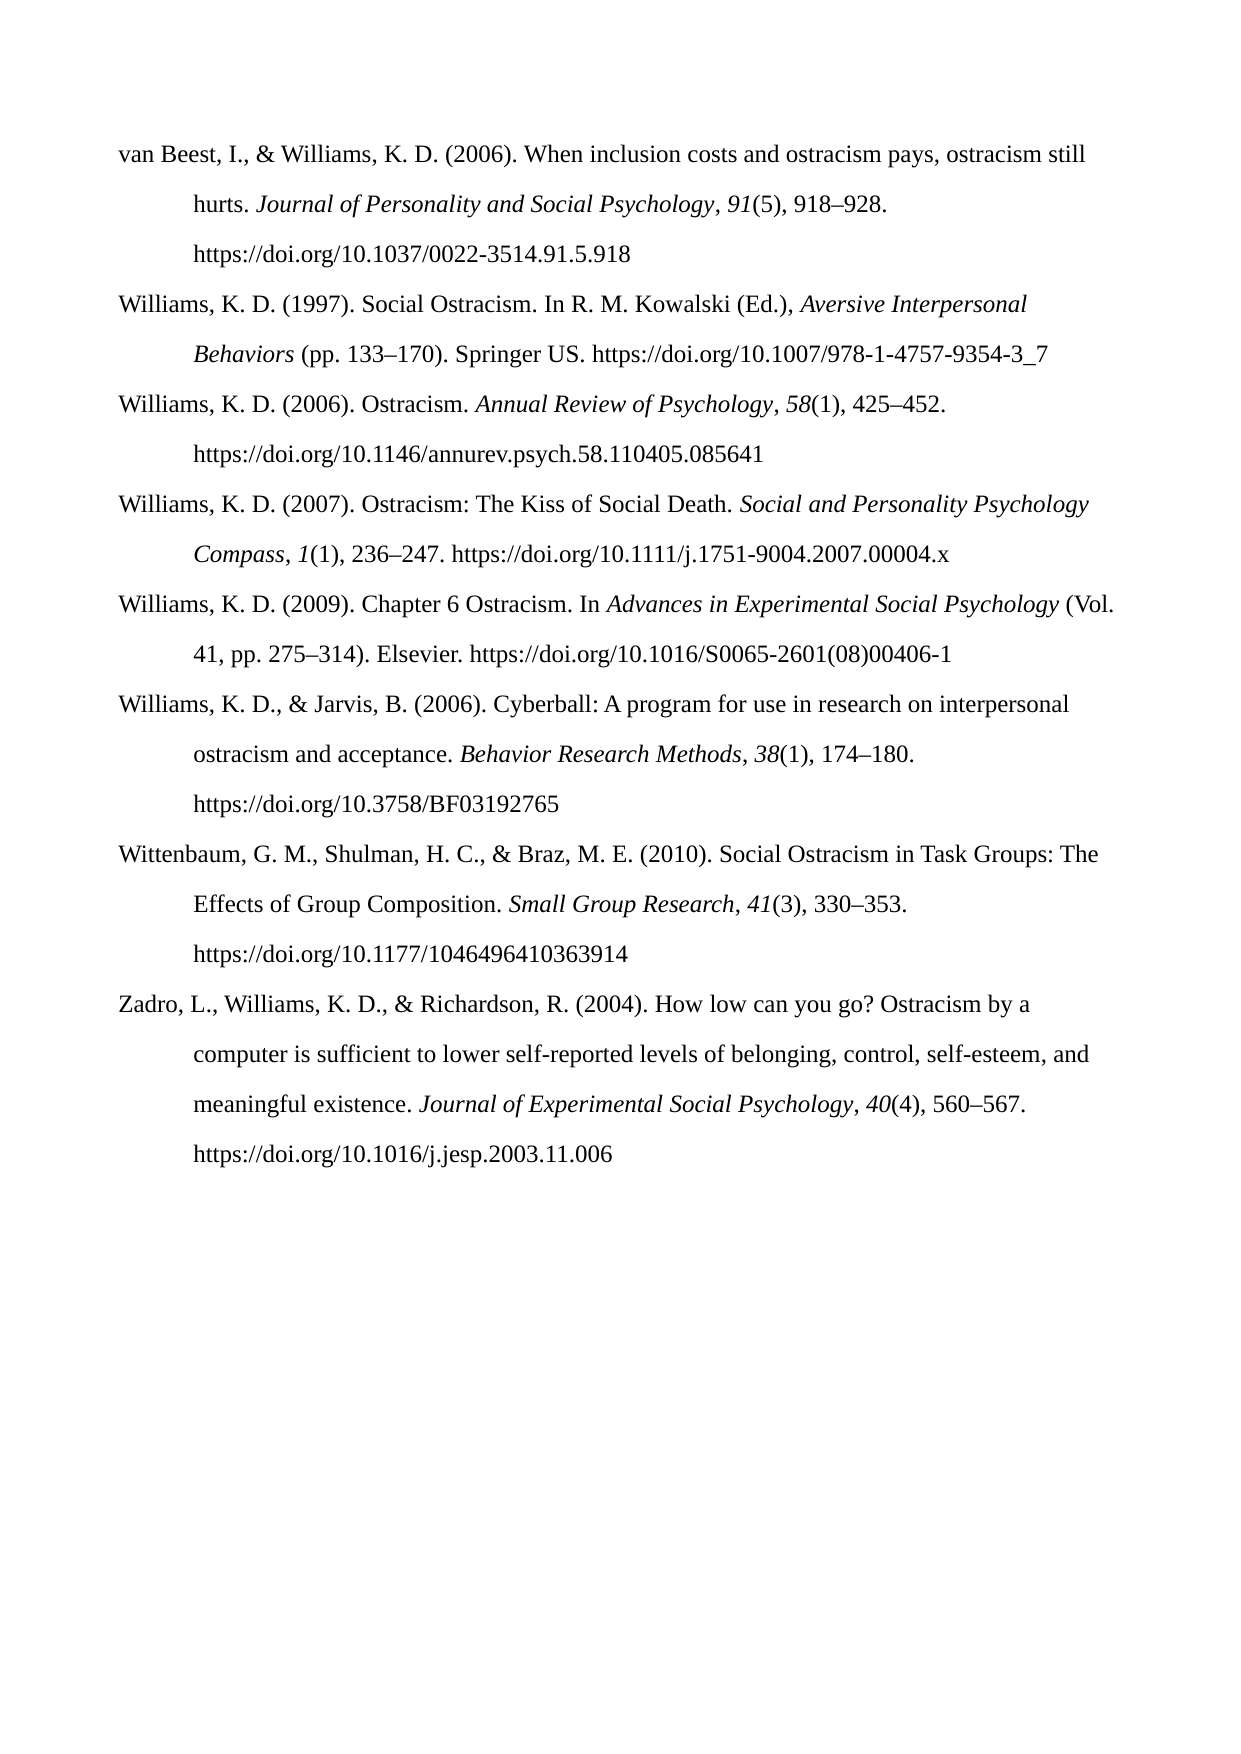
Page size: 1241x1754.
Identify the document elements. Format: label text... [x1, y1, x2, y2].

text Williams, K. D. (2006). Ostracism. Annual Review of Psychology, 58(1), 425–452. https://doi.org/10.1146/annurev.psych.58.110405.085641 [118, 368, 1122, 468]
text Williams, K. D., & Jarvis, B. (2006). Cyberball: A program for use in research on interpersonal ostracism and acceptance. Behavior Research Methods, 38(1), 174–180. https://doi.org/10.3758/BF03192765 [118, 668, 1122, 818]
text Williams, K. D. (2007). Ostracism: The Kiss of Social Death. Social and Personality Psychology Compass, 1(1), 236–247. https://doi.org/10.1111/j.1751-9004.2007.00004.x [118, 468, 1122, 568]
text van Beest, I., & Williams, K. D. (2006). When inclusion costs and ostracism pays, ostracism still hurts. Journal of Personality and Social Psychology, 91(5), 918–928. https://doi.org/10.1037/0022-3514.91.5.918 [118, 118, 1122, 268]
text Williams, K. D. (2009). Chapter 6 Ostracism. In Advances in Experimental Social Psychology (Vol. 41, pp. 275–314). Elsevier. https://doi.org/10.1016/S0065-2601(08)00406-1 [118, 568, 1122, 668]
text Zadro, L., Williams, K. D., & Richardson, R. (2004). How low can you go? Ostracism by a computer is sufficient to lower self-reported levels of belonging, control, self-esteem, and meaningful existence. Journal of Experimental Social Psychology, 40(4), 560–567. https://doi.org/10.1016/j.jesp.2003.11.006 [118, 968, 1122, 1168]
text Wittenbaum, G. M., Shulman, H. C., & Braz, M. E. (2010). Social Ostracism in Task Groups: The Effects of Group Composition. Small Group Research, 41(3), 330–353. https://doi.org/10.1177/1046496410363914 [118, 818, 1122, 968]
text Williams, K. D. (1997). Social Ostracism. In R. M. Kowalski (Ed.), Aversive Interpersonal Behaviors (pp. 133–170). Springer US. https://doi.org/10.1007/978-1-4757-9354-3_7 [118, 268, 1122, 368]
